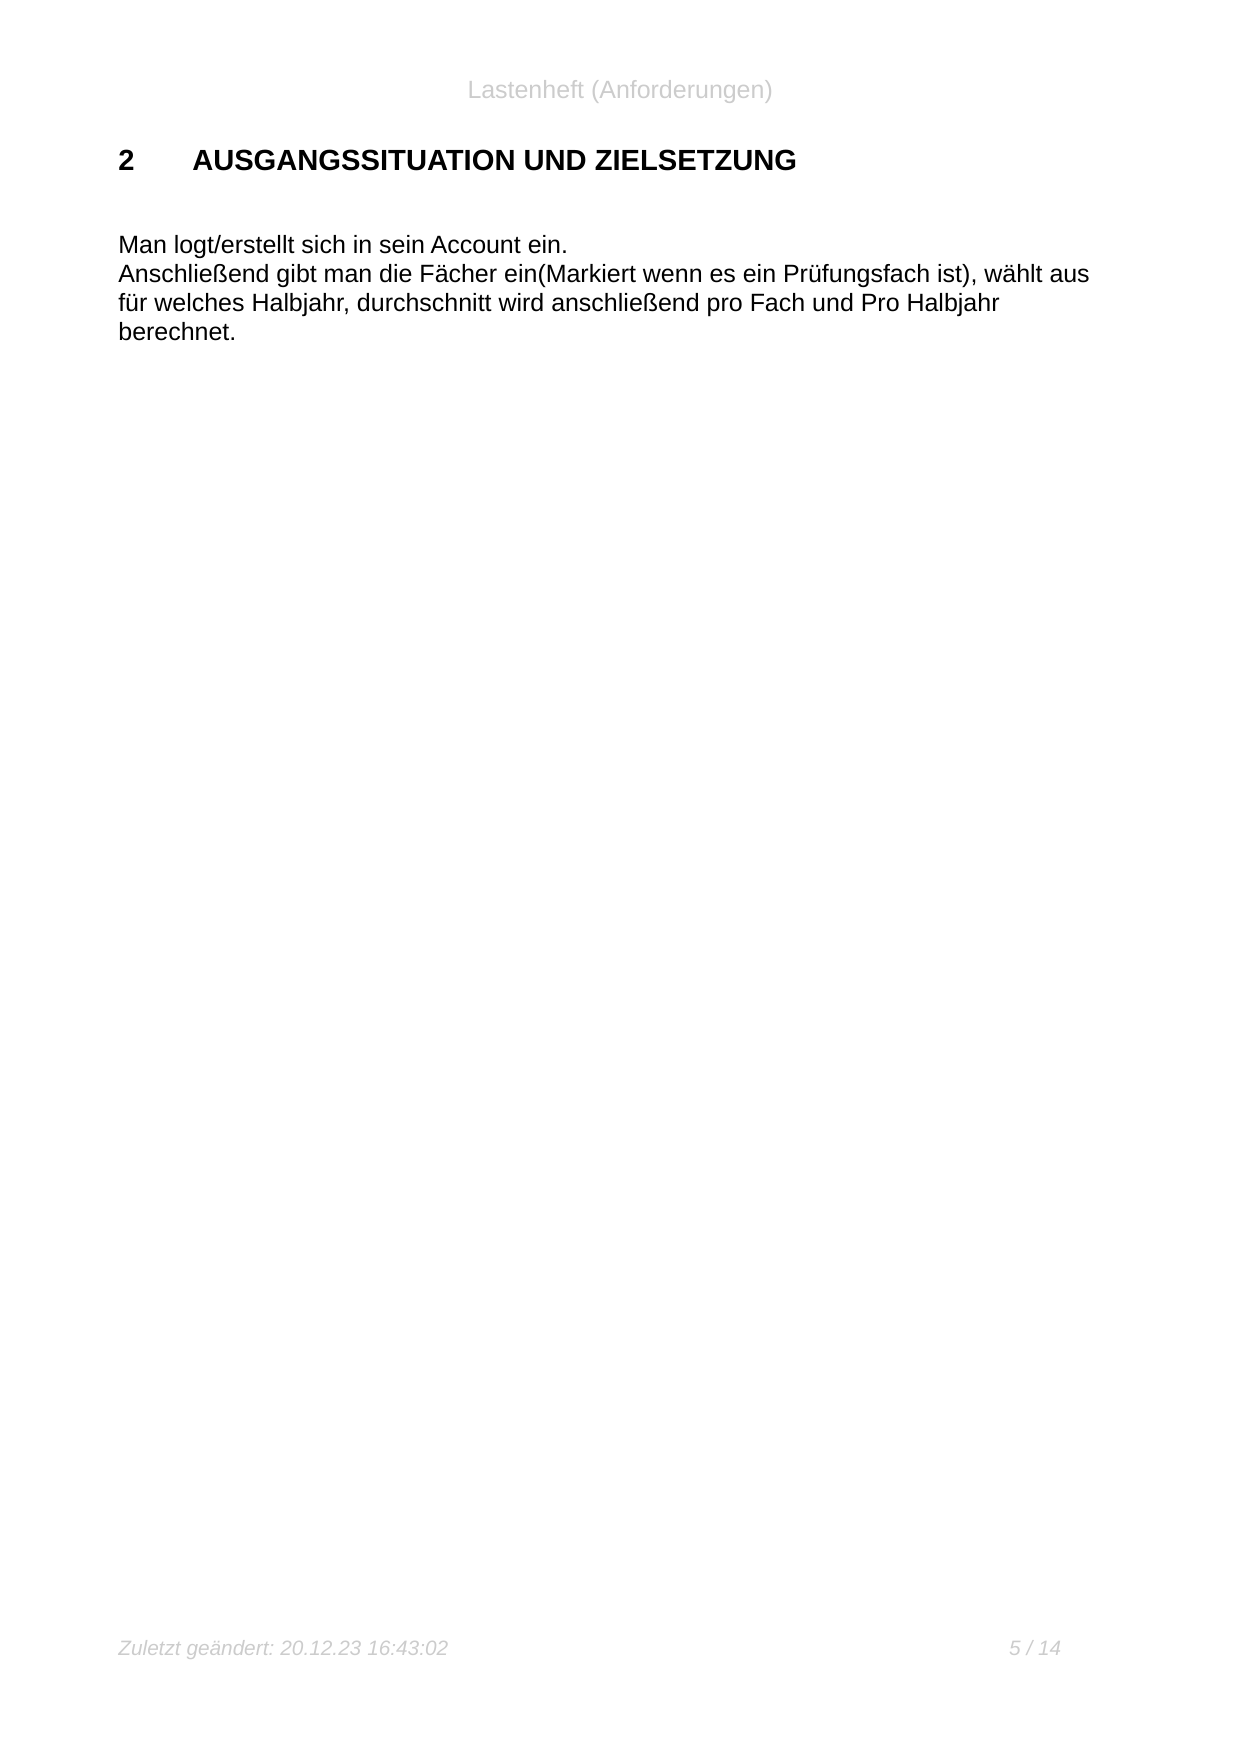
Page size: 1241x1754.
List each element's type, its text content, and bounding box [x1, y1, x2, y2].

text Man logt/erstellt sich in sein Account ein. [118, 230, 1122, 259]
text Anschließend gibt man die Fächer ein(Markiert wenn es ein Prüfungsfach ist), wählt aus für welches Halbjahr, durchschnitt wird anschließend pro Fach und Pro Halbjahr berechnet. [118, 259, 1122, 345]
subtitle Ausgangssituation und Zielsetzung [118, 143, 1122, 177]
